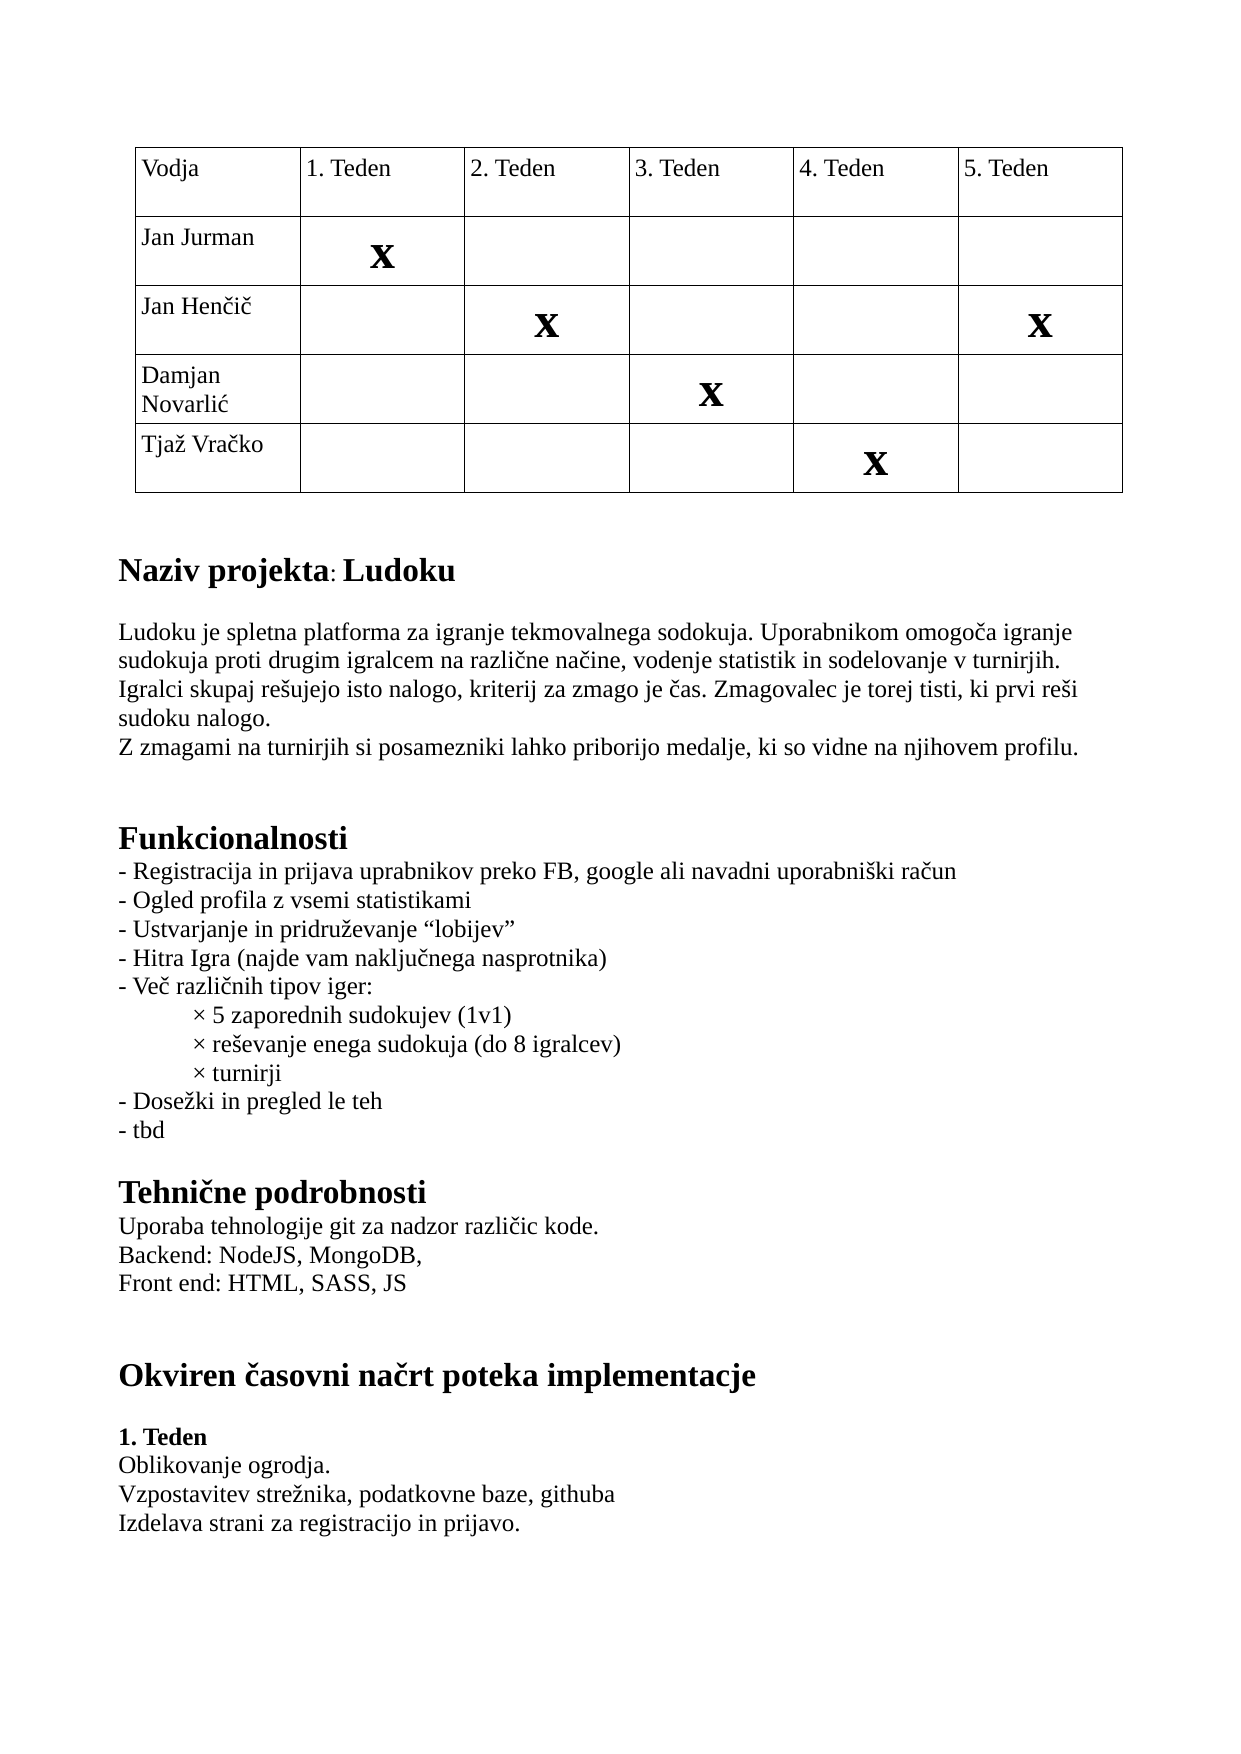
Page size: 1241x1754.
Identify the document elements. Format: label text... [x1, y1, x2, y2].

text 1. Teden [118, 1422, 1122, 1451]
table_cell [630, 424, 793, 492]
table_cell [959, 355, 1122, 423]
text Funkcionalnosti [118, 818, 1122, 856]
table_cell [301, 355, 464, 423]
table_header Vodja [136, 148, 300, 216]
table_cell [465, 355, 629, 423]
table_header 2. Teden [465, 148, 629, 216]
text Okviren časovni načrt poteka implementacje [118, 1355, 1122, 1393]
table_cell [959, 424, 1122, 492]
text - Ogled profila z vsemi statistikami [118, 885, 1122, 914]
table_cell [465, 424, 629, 492]
text Izdelava strani za registracijo in prijavo. [118, 1508, 1122, 1537]
text Ludoku je spletna platforma za igranje tekmovalnega sodokuja. Uporabnikom omogoča igranje sudokuja proti drugim igralcem na različne načine, vodenje statistik in sodelovanje v turnirjih. Igralci skupaj rešujejo isto nalogo, kriterij za zmago je čas. Zmagovalec je torej tisti, ki prvi reši sudoku nalogo. [118, 617, 1122, 732]
table_cell x [959, 286, 1122, 354]
text - Dosežki in pregled le teh [118, 1086, 1122, 1115]
text Vzpostavitev strežnika, podatkovne baze, githuba [118, 1479, 1122, 1508]
text × reševanje enega sudokuja (do 8 igralcev) [118, 1029, 1122, 1058]
table_header 3. Teden [630, 148, 793, 216]
text - tbd [118, 1115, 1122, 1144]
text Backend: NodeJS, MongoDB, [118, 1240, 1122, 1268]
text - Več različnih tipov iger: [118, 971, 1122, 1000]
table_cell x [630, 355, 793, 423]
text × 5 zaporednih sudokujev (1v1) [118, 1000, 1122, 1029]
text × turnirji [118, 1058, 1122, 1086]
table_cell x [794, 424, 958, 492]
table_cell [794, 286, 958, 354]
table_cell [794, 217, 958, 285]
text Uporaba tehnologije git za nadzor različic kode. [118, 1211, 1122, 1240]
table_header 4. Teden [794, 148, 958, 216]
table_cell Damjan Novarlić [136, 355, 300, 423]
table_cell [630, 286, 793, 354]
table_cell [959, 217, 1122, 285]
text - Ustvarjanje in pridruževanje “lobijev” [118, 914, 1122, 943]
text - Hitra Igra (najde vam naključnega nasprotnika) [118, 943, 1122, 971]
text Z zmagami na turnirjih si posamezniki lahko priborijo medalje, ki so vidne na njihovem profilu. [118, 732, 1122, 761]
text Front end: HTML, SASS, JS [118, 1268, 1122, 1297]
table_cell Jan Jurman [136, 217, 300, 285]
table_header 1. Teden [301, 148, 464, 216]
text Naziv projekta: Ludoku [118, 550, 1122, 588]
table_cell [465, 217, 629, 285]
table_cell [630, 217, 793, 285]
text Tehnične podrobnosti [118, 1173, 1122, 1211]
table_cell [301, 286, 464, 354]
table_cell x [465, 286, 629, 354]
table_cell Jan Henčič [136, 286, 300, 354]
table_cell x [301, 217, 464, 285]
text Oblikovanje ogrodja. [118, 1451, 1122, 1479]
table_cell [301, 424, 464, 492]
table_cell Tjaž Vračko [136, 424, 300, 492]
table_header 5. Teden [959, 148, 1122, 216]
table_cell [794, 355, 958, 423]
text - Registracija in prijava uprabnikov preko FB, google ali navadni uporabniški račun [118, 856, 1122, 885]
